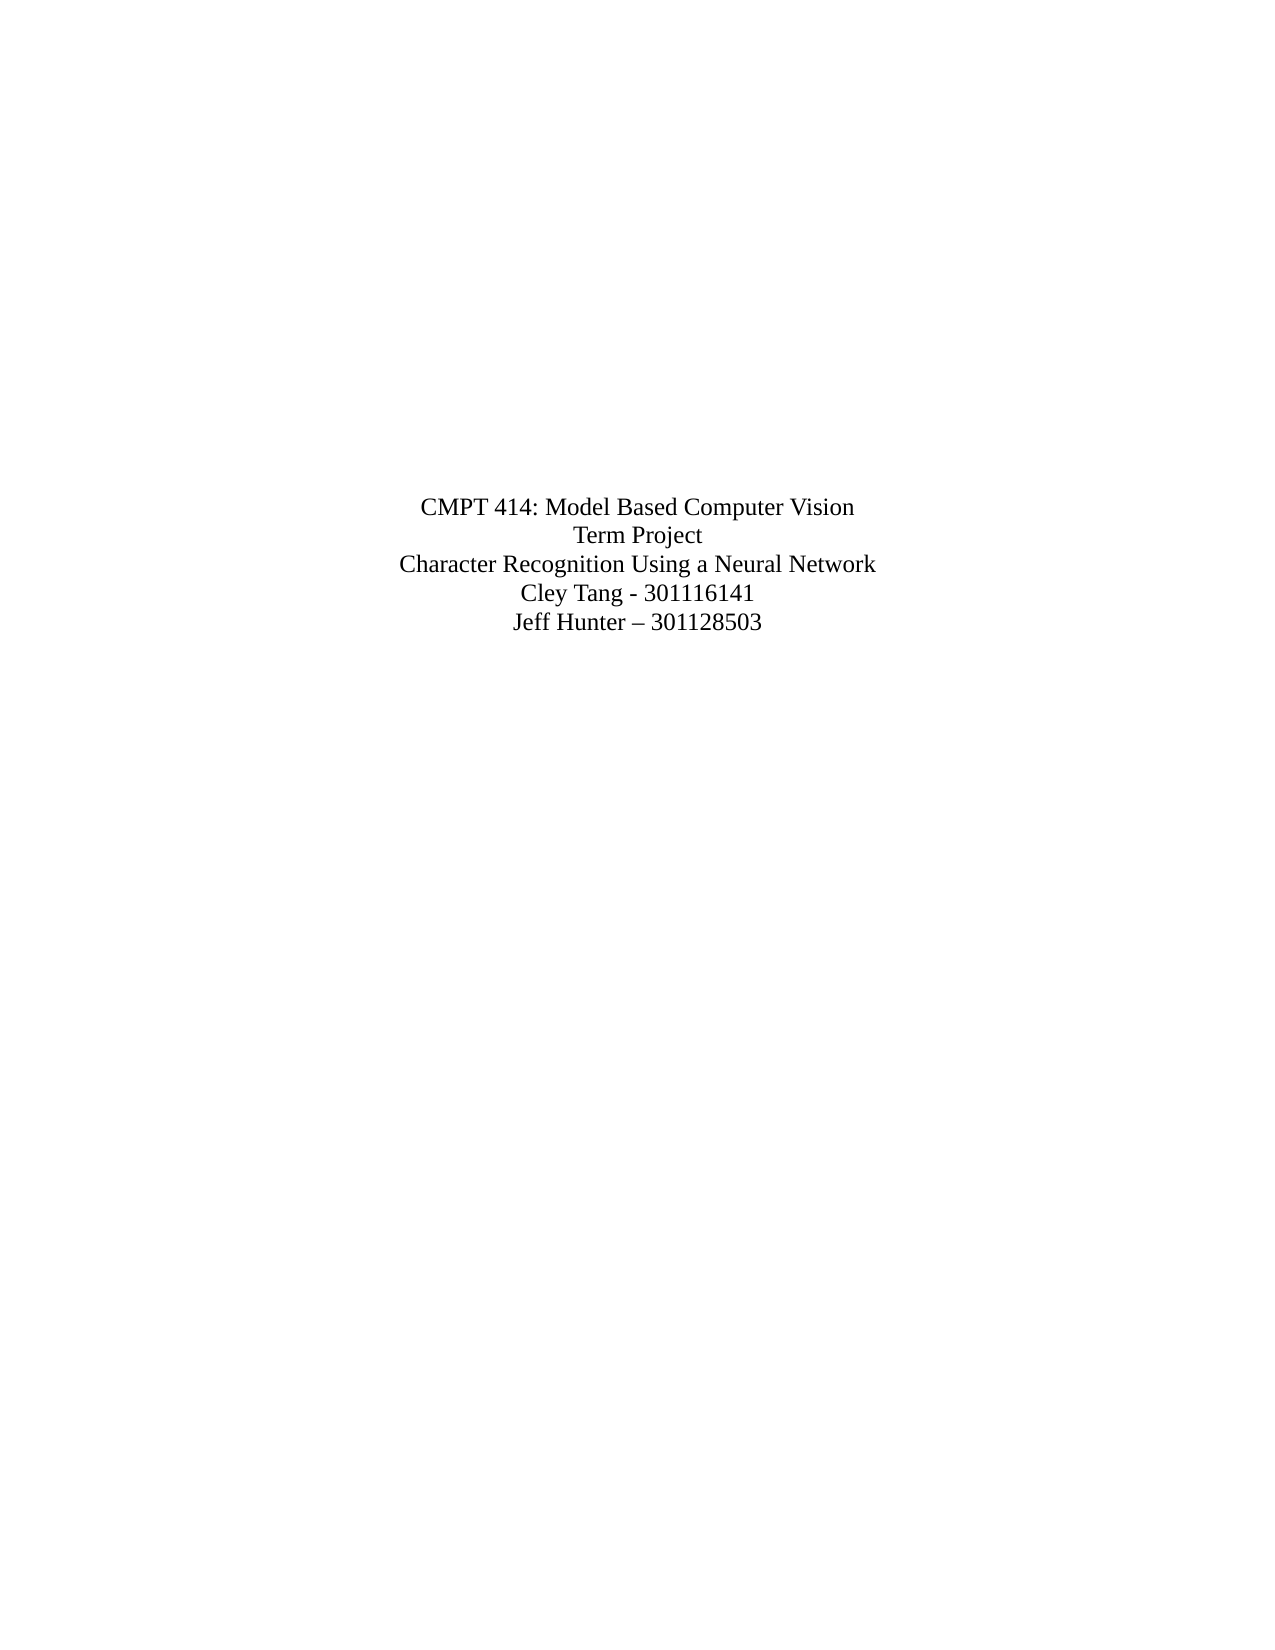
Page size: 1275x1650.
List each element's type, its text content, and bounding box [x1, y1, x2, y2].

text Cley Tang - 301116141 [118, 578, 1157, 607]
text Term Project [118, 521, 1157, 549]
text CMPT 414: Model Based Computer Vision [118, 492, 1157, 521]
text Jeff Hunter – 301128503 [118, 607, 1157, 636]
text Character Recognition Using a Neural Network [118, 549, 1157, 578]
